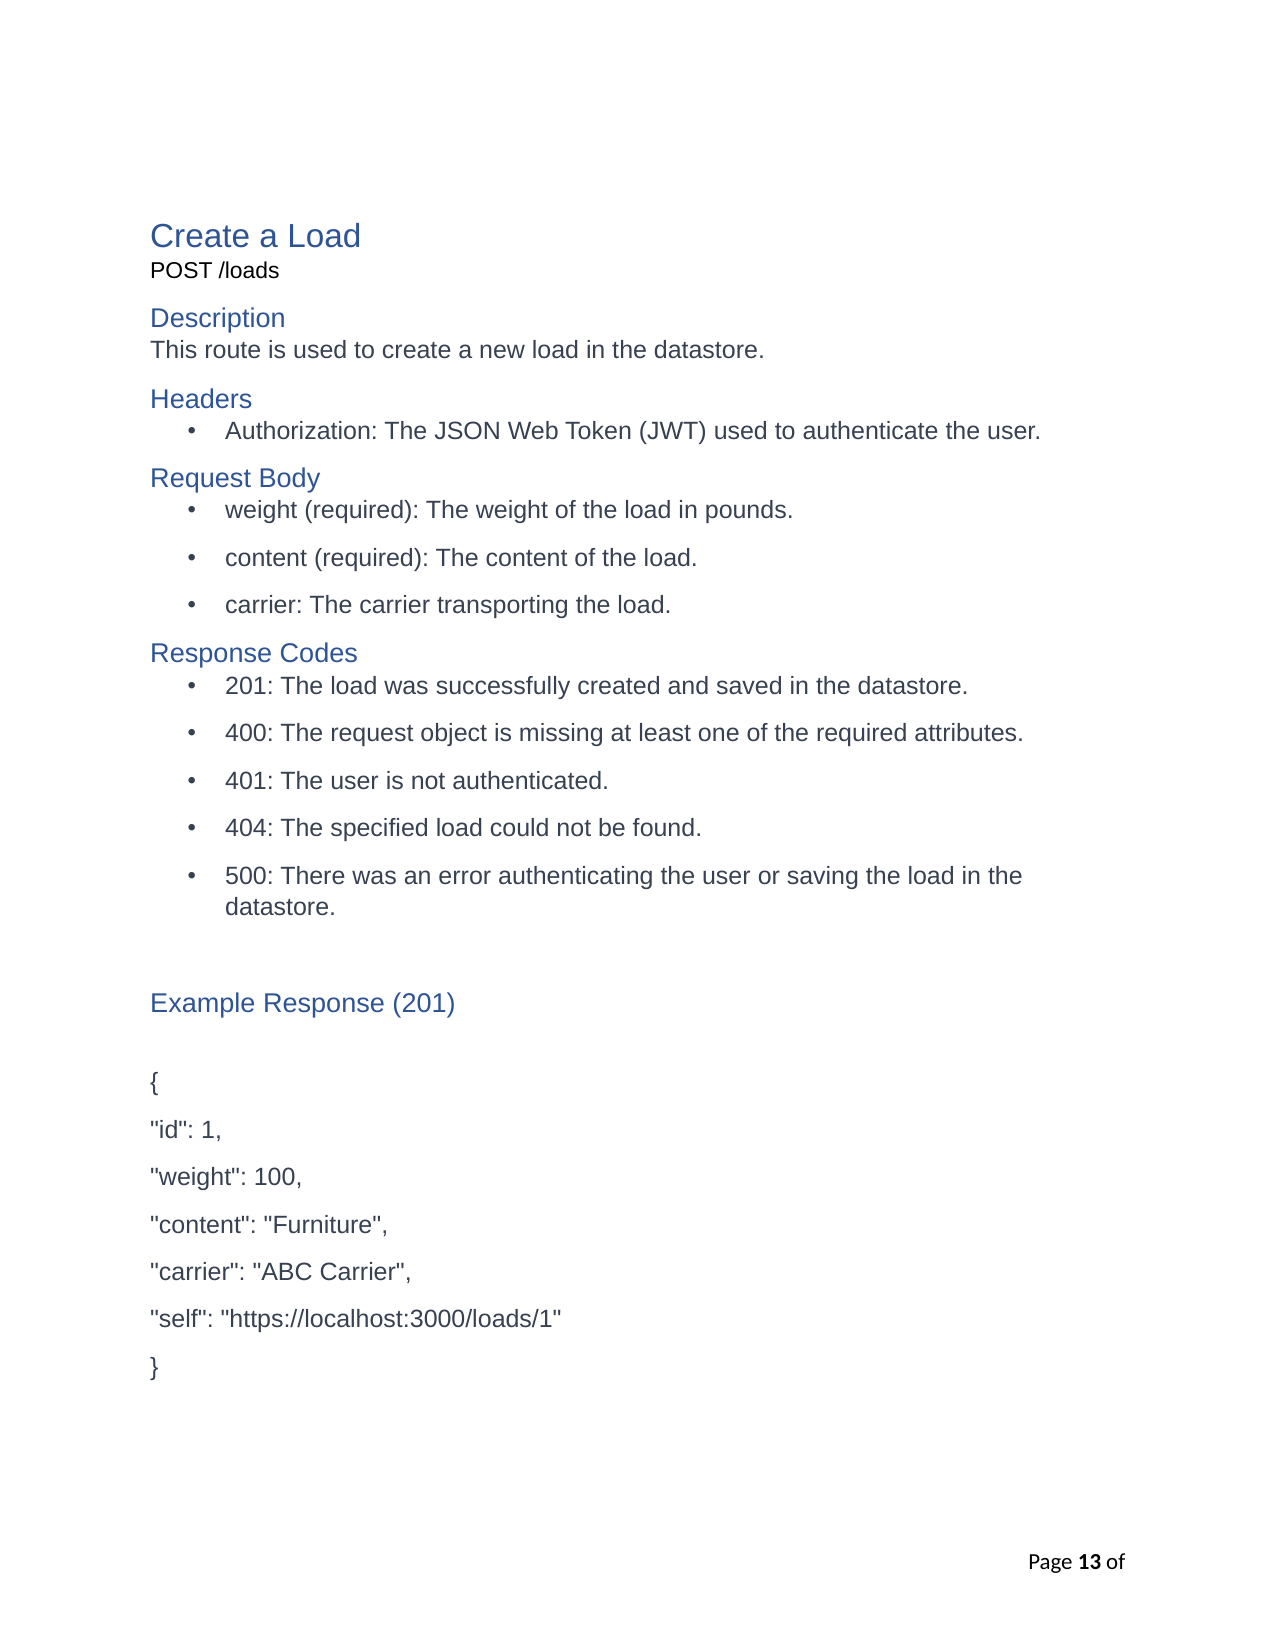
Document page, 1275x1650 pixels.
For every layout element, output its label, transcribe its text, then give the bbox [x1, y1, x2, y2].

text "content": "Furniture", [150, 1209, 1125, 1238]
text "carrier": "ABC Carrier", [150, 1257, 1125, 1286]
text "id": 1, [150, 1115, 1125, 1143]
list weight (required): The weight of the load in pounds. [187, 495, 1125, 524]
subtitle Example Response (201) [150, 987, 1125, 1018]
list 400: The request object is missing at least one of the required attributes. [187, 718, 1125, 747]
text } [150, 1352, 1125, 1381]
subtitle Headers [150, 383, 1125, 414]
text This route is used to create a new load in the datastore. [150, 335, 1125, 364]
subtitle Response Codes [150, 637, 1125, 669]
text { [150, 1067, 1125, 1096]
subtitle Request Body [150, 462, 1125, 493]
subtitle Description [150, 302, 1125, 333]
list Authorization: The JSON Web Token (JWT) used to authenticate the user. [187, 416, 1125, 445]
list 500: There was an error authenticating the user or saving the load in the datastore. [187, 861, 1125, 921]
list content (required): The content of the load. [187, 542, 1125, 571]
subtitle Create a Load [150, 216, 1125, 254]
text "self": "https://localhost:3000/loads/1" [150, 1304, 1125, 1333]
text "weight": 100, [150, 1162, 1125, 1191]
list 401: The user is not authenticated. [187, 766, 1125, 795]
text POST /loads [150, 257, 1125, 283]
list 201: The load was successfully created and saved in the datastore. [187, 671, 1125, 700]
list carrier: The carrier transporting the load. [187, 590, 1125, 619]
list 404: The specified load could not be found. [187, 813, 1125, 842]
